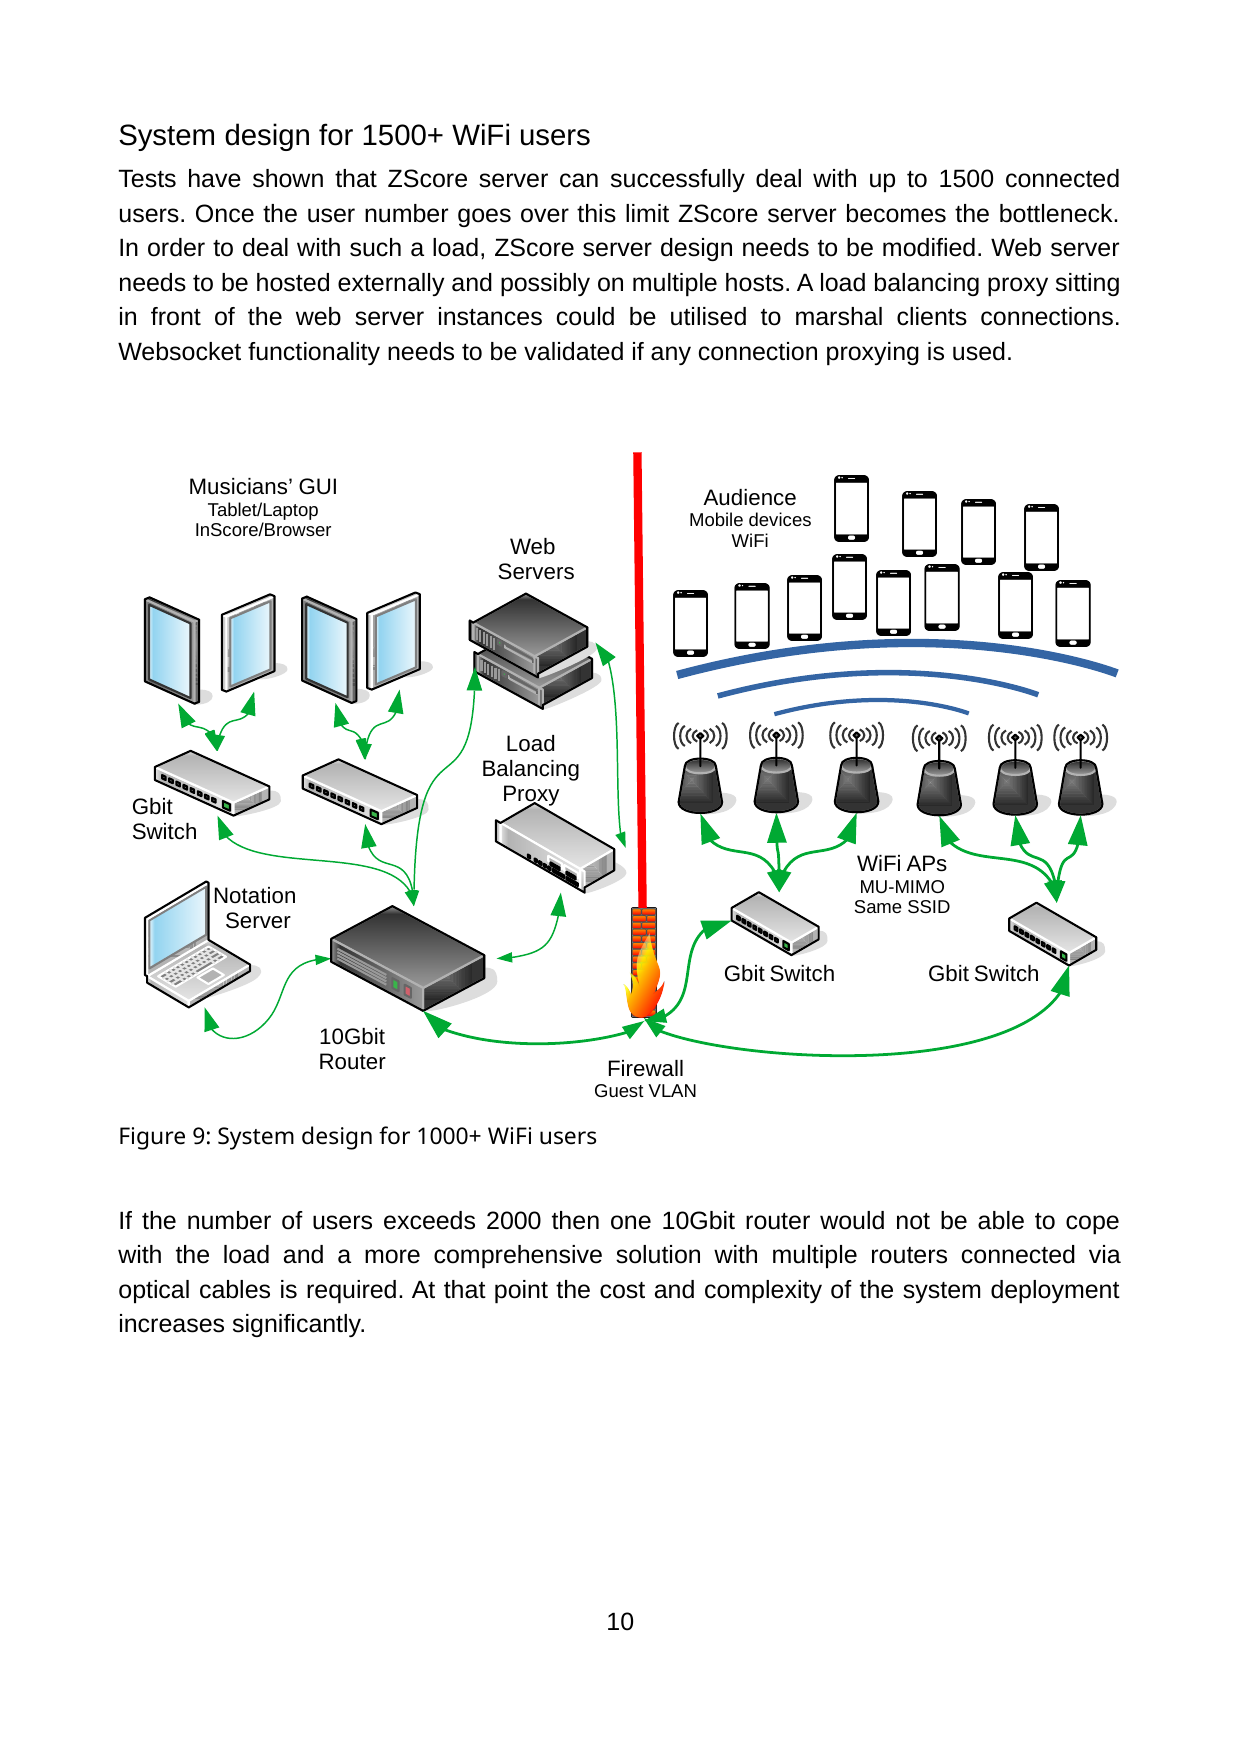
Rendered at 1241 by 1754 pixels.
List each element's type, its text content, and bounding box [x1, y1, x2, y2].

subtitle System design for 1500+ WiFi users [118, 118, 1122, 152]
text Figure 9: System design for 1000+ WiFi users [118, 447, 1122, 1151]
text If the number of users exceeds 2000 then one 10Gbit router would not be able to cope with the load and a more comprehensive solution with multiple routers connected via optical cables is required. At that point the cost and complexity of the system deployment increases significantly. [118, 1206, 1122, 1338]
text Tests have shown that ZScore server can successfully deal with up to 1500 connected users. Once the user number goes over this limit ZScore server becomes the bottleneck. In order to deal with such a load, ZScore server design needs to be modified. Web server needs to be hosted externally and possibly on multiple hosts. A load balancing proxy sitting in front of the web server instances could be utilised to marshal clients connections. Websocket functionality needs to be validated if any connection proxying is used. [118, 164, 1122, 366]
